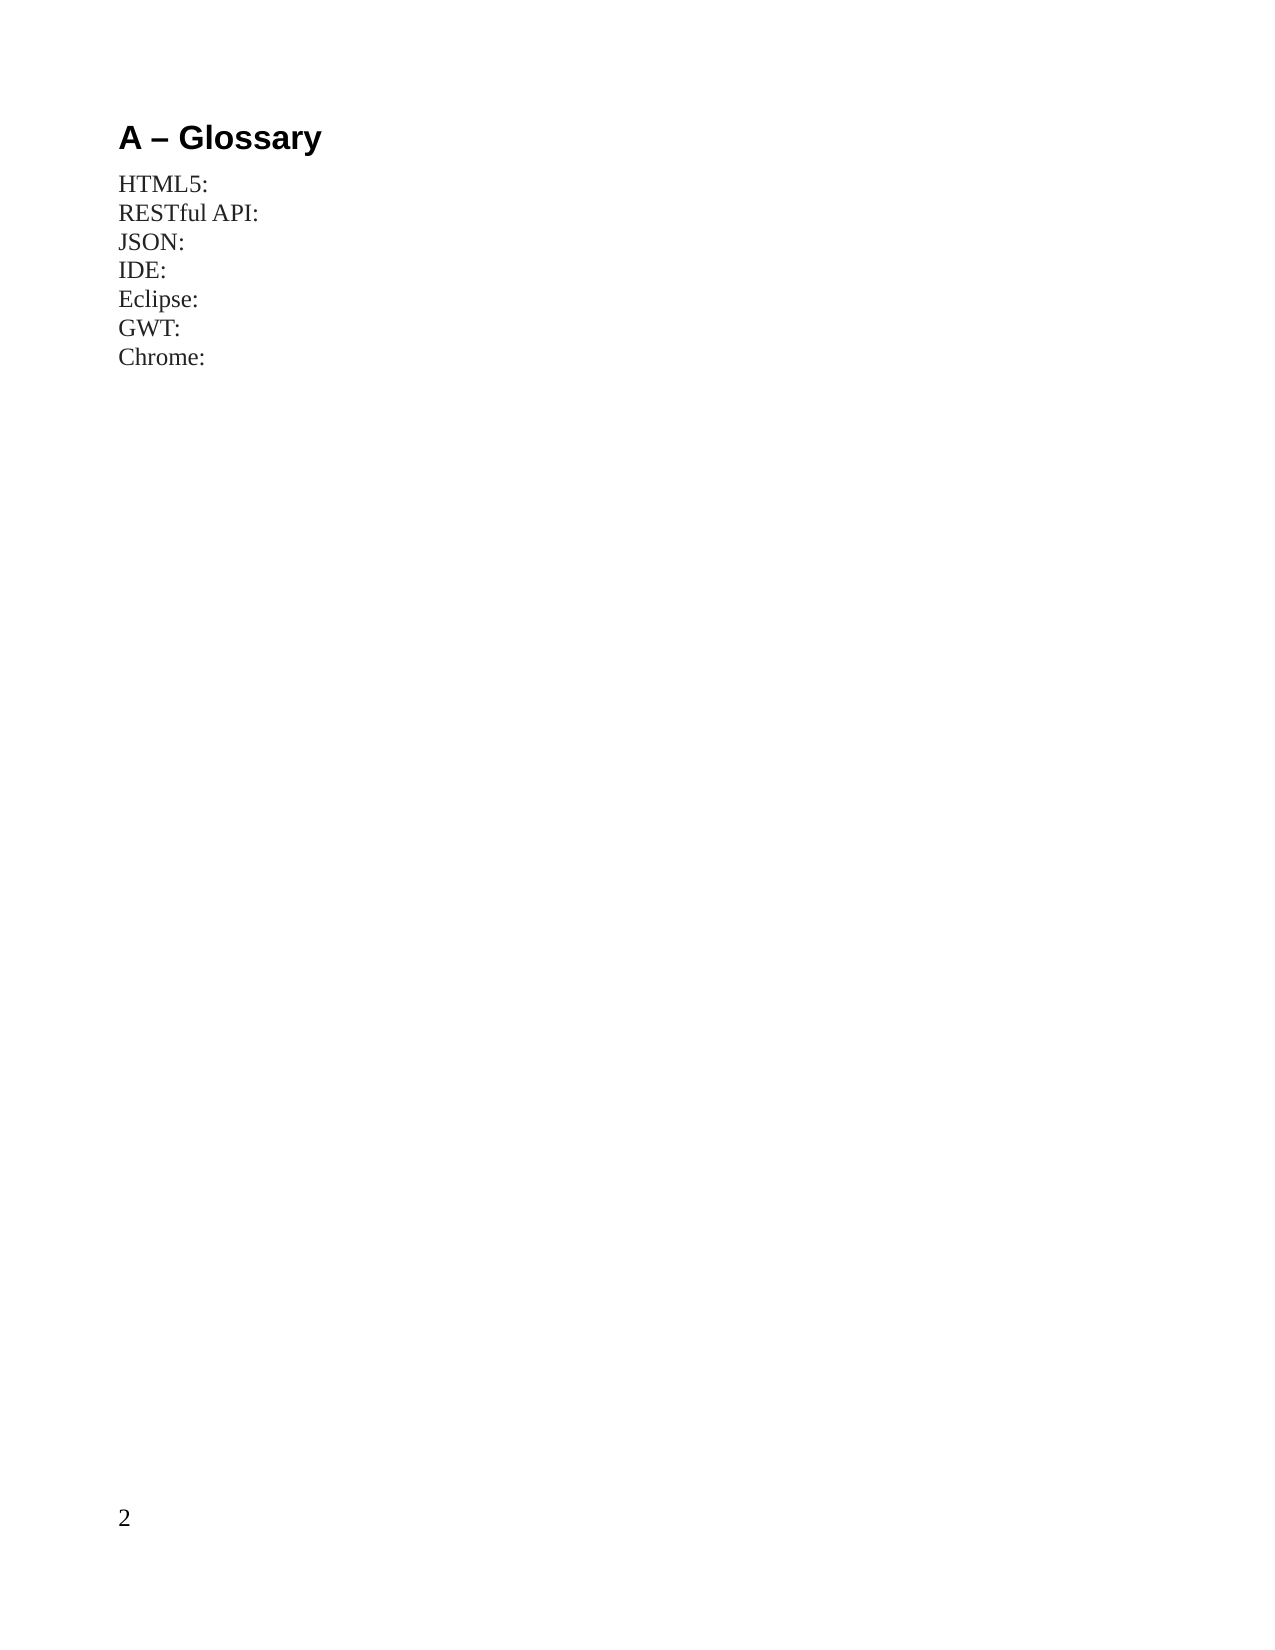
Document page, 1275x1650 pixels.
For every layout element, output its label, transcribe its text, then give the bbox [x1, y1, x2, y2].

subtitle A – Glossary [118, 118, 1157, 157]
text Eclipse: [118, 284, 1157, 313]
text GWT: [118, 313, 1157, 342]
text IDE: [118, 256, 1157, 284]
text JSON: [118, 227, 1157, 256]
text HTML5: [118, 169, 1157, 198]
text RESTful API: [118, 198, 1157, 227]
text Chrome: [118, 342, 1157, 371]
